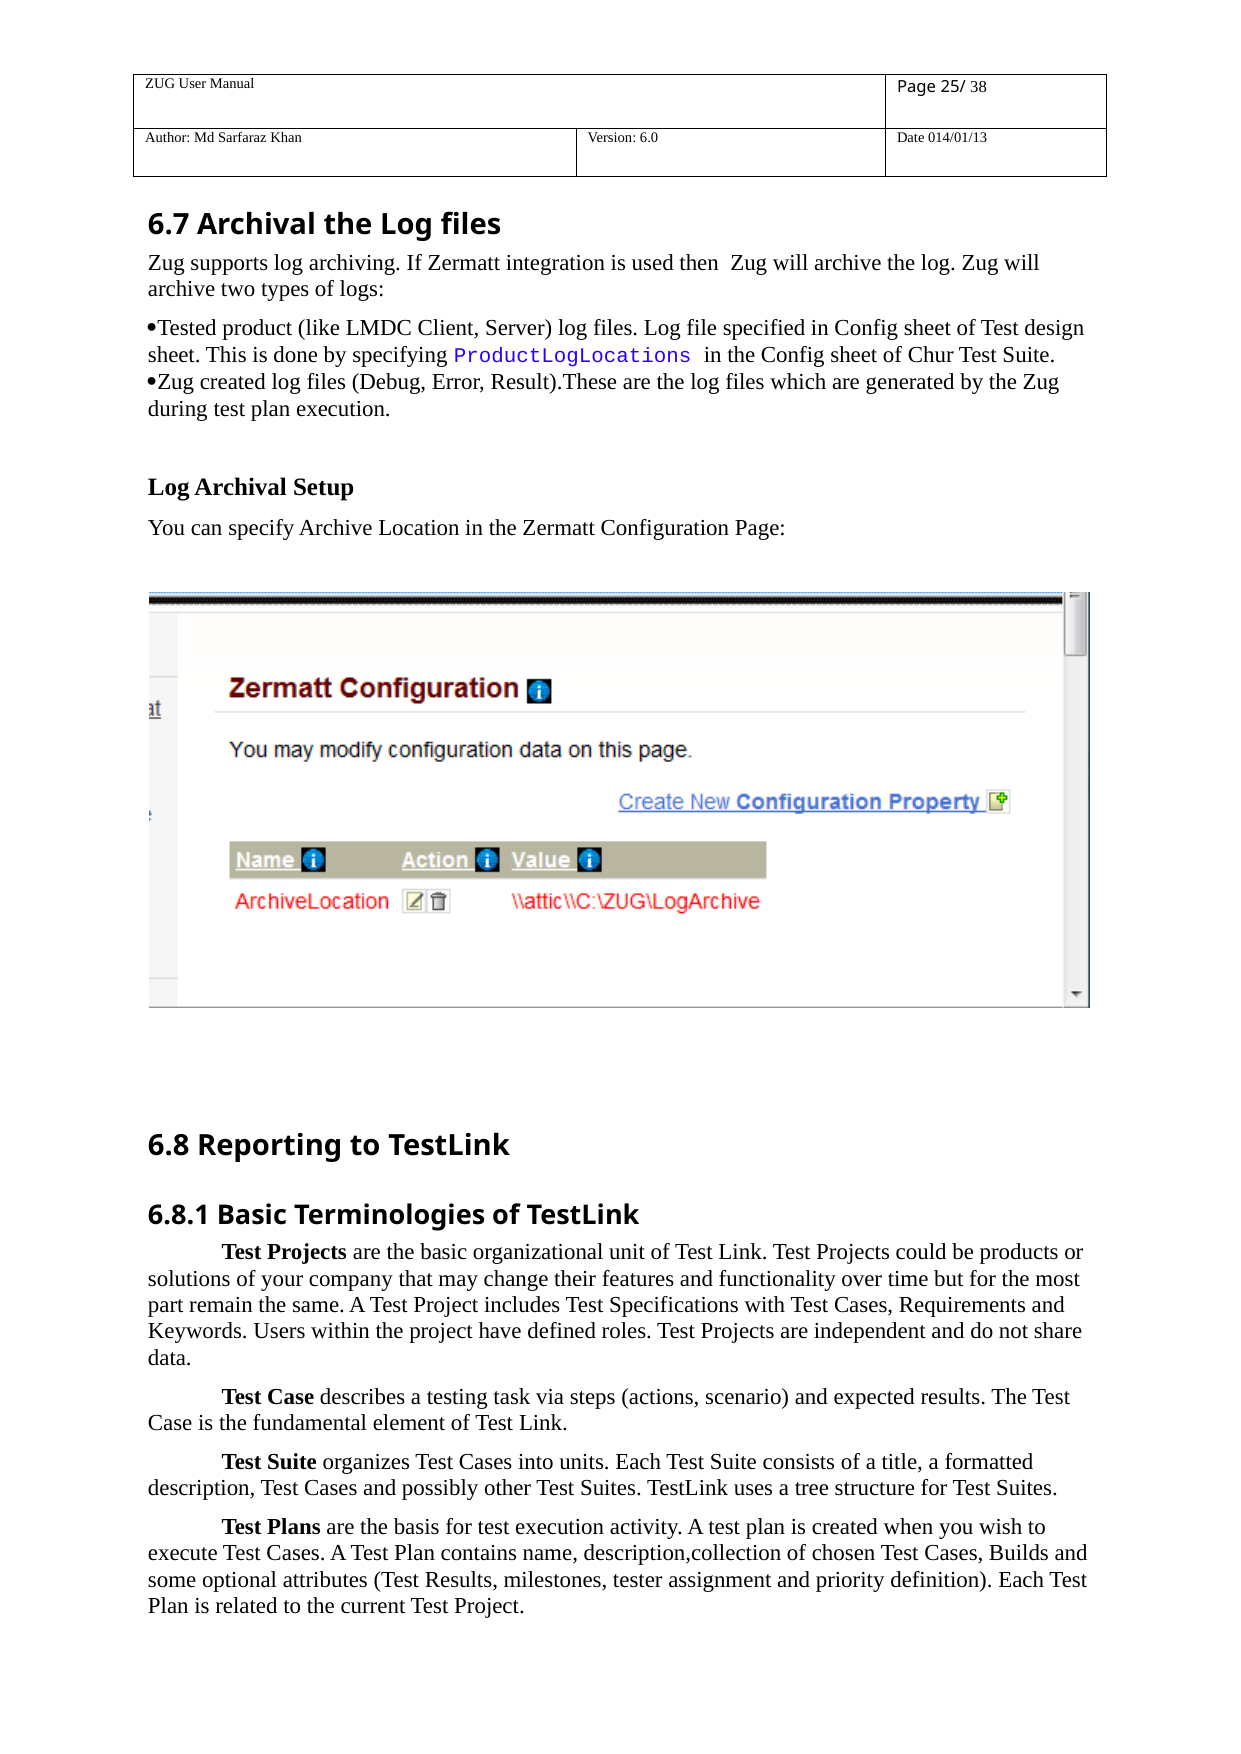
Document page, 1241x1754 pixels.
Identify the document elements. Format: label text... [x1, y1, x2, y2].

text Test Projects are the basic organizational unit of Test Link. Test Projects could be products or solutions of your company that may change their features and functionality over time but for the most part remain the same. A Test Project includes Test Specifications with Test Cases, Requirements and Keywords. Users within the project have defined roles. Test Projects are independent and do not share data. [148, 1238, 1092, 1370]
subtitle 6.7 Archival the Log files [148, 203, 1092, 243]
text Zug supports log archiving. If Zermatt integration is used then Zug will archive the log. Zug will archive two types of logs: [148, 249, 1092, 302]
subtitle 6.8.1 Basic Terminologies of TestLink [148, 1195, 1092, 1232]
text You can specify Archive Location in the Zermatt Configuration Page: [148, 513, 1092, 540]
subtitle 6.8 Reporting to TestLink [148, 1124, 1092, 1164]
list Tested product (like LMDC Client, Server) log files. Log file specified in Config sheet of Test design sheet. This is done by specifying ProductLogLocations in the Config sheet of Chur Test Suite. [148, 314, 1092, 368]
text Test Case describes a testing task via steps (actions, scenario) and expected results. The Test Case is the fundamental element of Test Link. [148, 1383, 1092, 1435]
text Test Plans are the basis for test execution activity. A test plan is created when you wish to execute Test Cases. A Test Plan contains name, description,collection of chosen Test Cases, Builds and some optional attributes (Test Results, milestones, tester assignment and priority definition). Each Test Plan is related to the current Test Project. [148, 1513, 1092, 1618]
text Log Archival Setup [148, 472, 1092, 501]
list Zug created log files (Debug, Error, Result).These are the log files which are generated by the Zug during test plan execution. [148, 368, 1092, 421]
text Test Suite organizes Test Cases into units. Each Test Suite consists of a title, a formatted description, Test Cases and possibly other Test Suites. TestLink uses a tree structure for Test Suites. [148, 1448, 1092, 1501]
